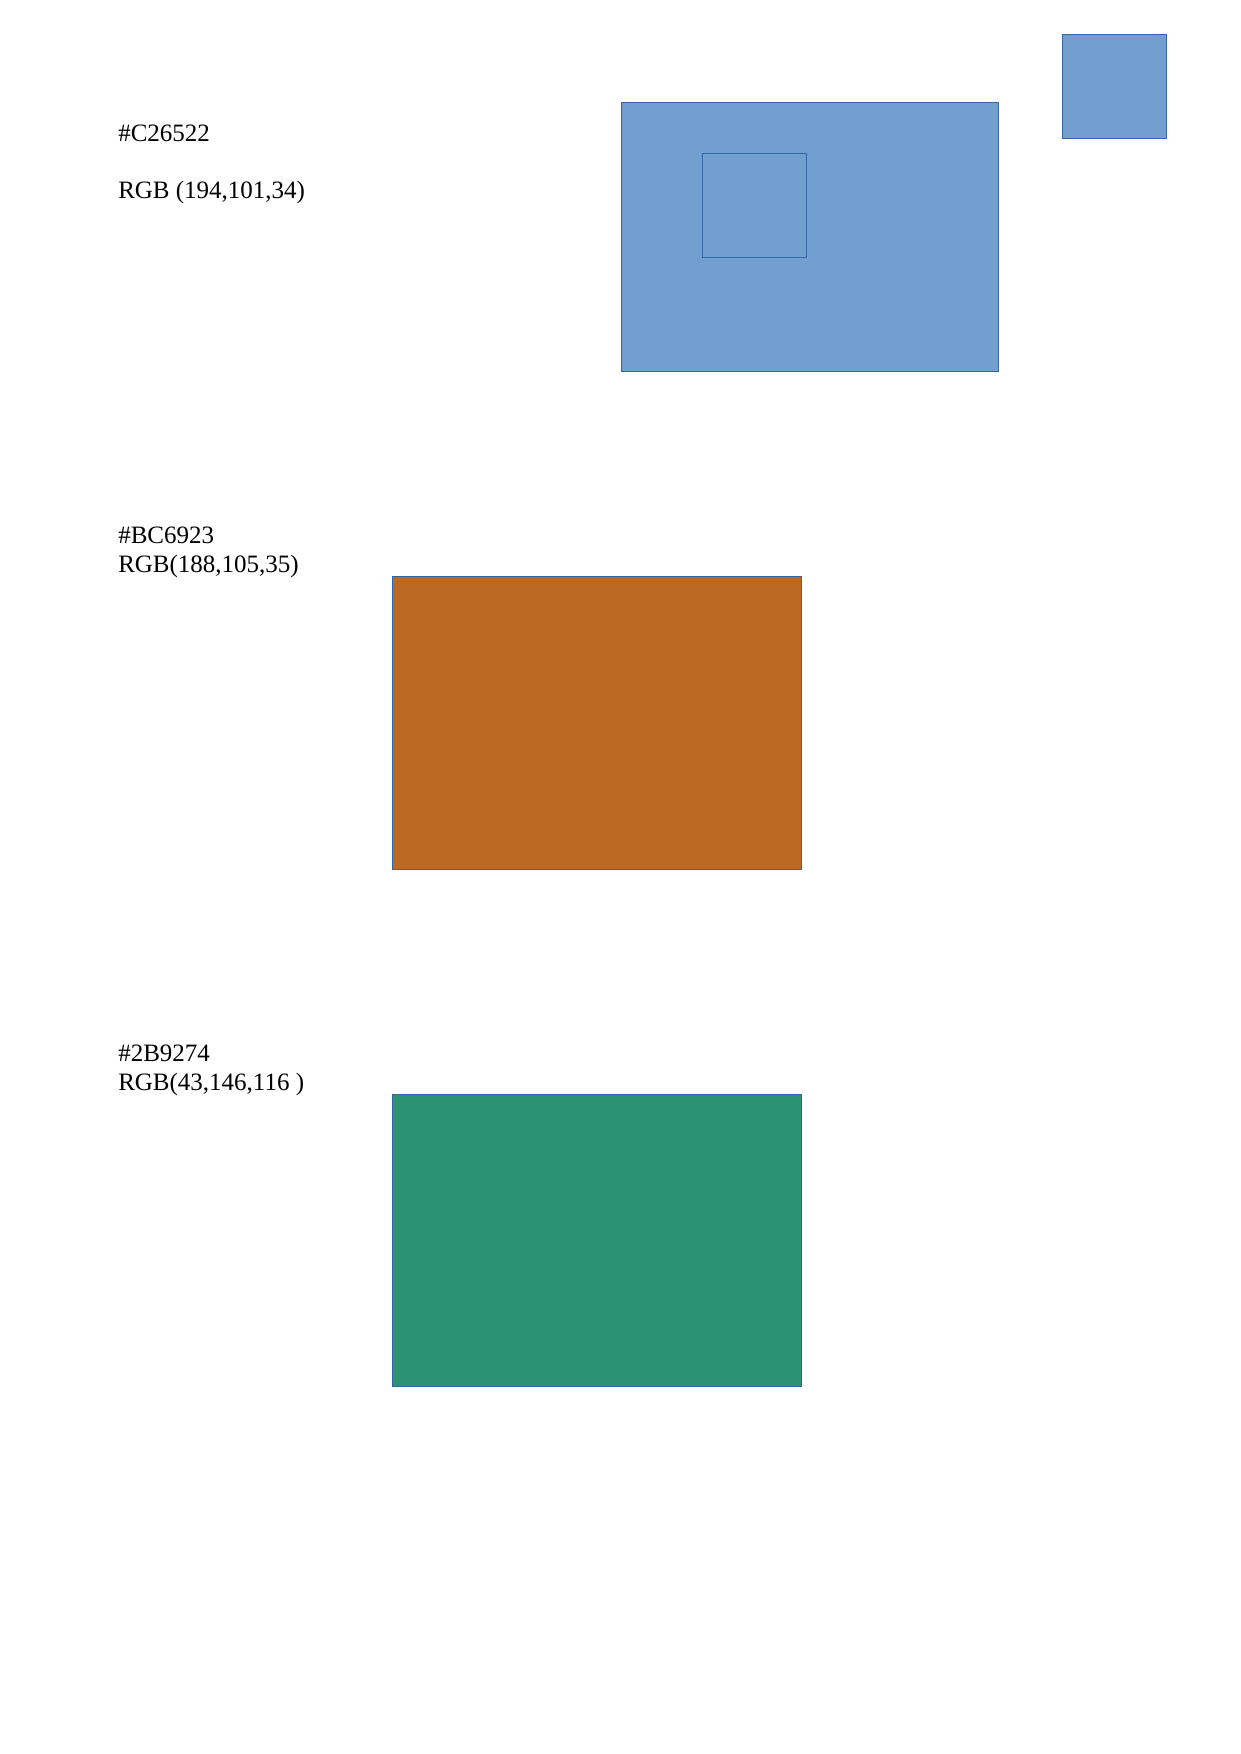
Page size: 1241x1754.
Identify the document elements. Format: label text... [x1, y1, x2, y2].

text [999, 176, 1122, 204]
text RGB(43,146,116 ) [118, 1067, 1122, 1096]
text #2B9274 [118, 1038, 1122, 1067]
text #BC6923 [118, 521, 1122, 549]
text #C26522 [118, 118, 621, 147]
text RGB(188,105,35) [118, 549, 1122, 578]
text RGB (194,101,34) [118, 176, 621, 204]
text [999, 118, 1122, 147]
